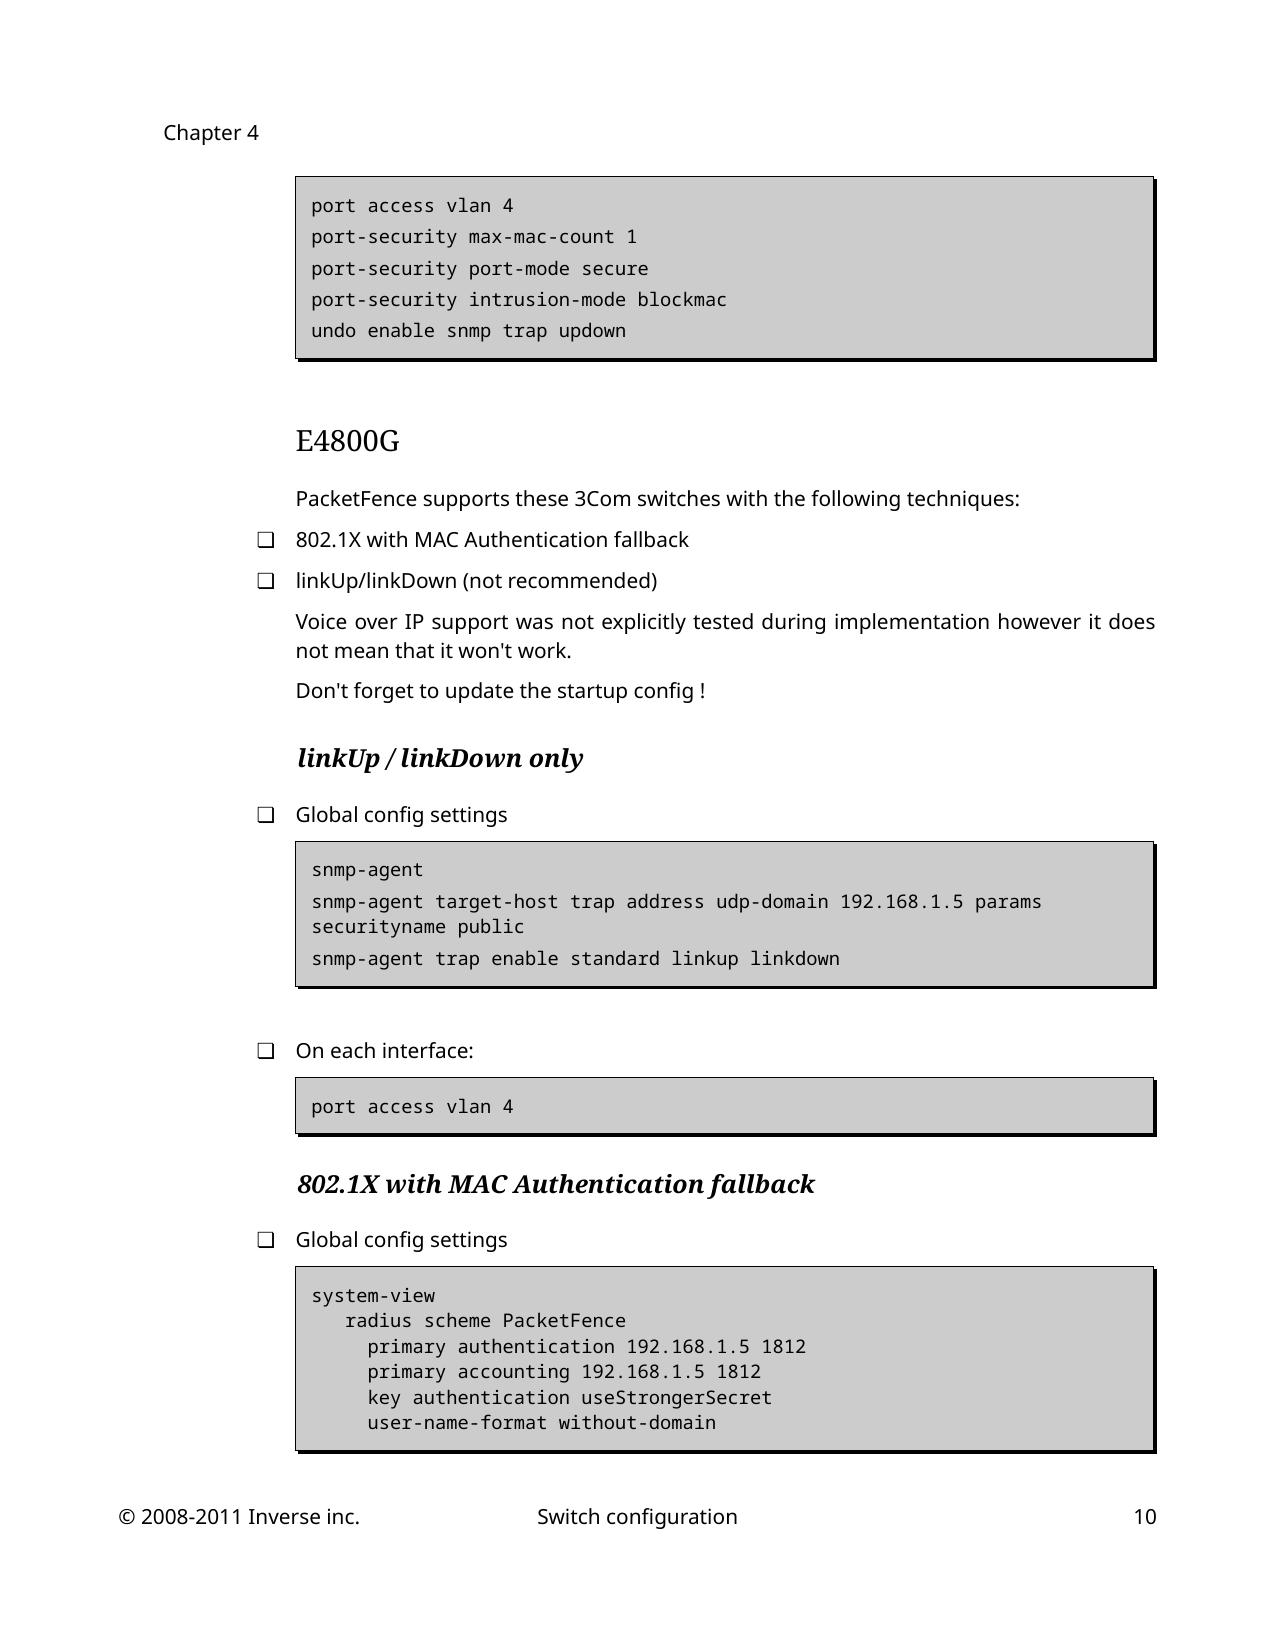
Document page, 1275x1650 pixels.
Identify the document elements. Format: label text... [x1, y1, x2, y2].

text port access vlan 4 [296, 1078, 1153, 1133]
subtitle 802.1X with MAC Authentication fallback [260, 1167, 1157, 1201]
list ❏ Global config settings [256, 800, 1157, 828]
text port-security intrusion-mode blockmac [296, 270, 1153, 302]
text Don't forget to update the startup config ! [295, 677, 1157, 705]
text snmp-agent trap enable standard linkup linkdown [296, 929, 1153, 986]
text port-security port-mode secure [296, 239, 1153, 270]
subtitle E4800G [295, 420, 1157, 460]
text system-view radius scheme PacketFence primary authentication 192.168.1.5 1812 primary accounting 192.168.1.5 1812 key authentication useStrongerSecret user-name-format without-domain [296, 1267, 1153, 1450]
list ❏ Global config settings [256, 1225, 1157, 1254]
list ❏ On each interface: [256, 1036, 1157, 1064]
list ❏ linkUp/linkDown (not recommended) [256, 566, 1157, 595]
subtitle linkUp / linkDown only [260, 741, 1157, 775]
text PacketFence supports these 3Com switches with the following techniques: [295, 484, 1157, 513]
text snmp-agent target-host trap address udp-domain 192.168.1.5 params securityname public [296, 872, 1153, 929]
text port-security max-mac-count 1 [296, 207, 1153, 239]
text snmp-agent [296, 842, 1153, 872]
text port access vlan 4 [296, 177, 1153, 207]
text undo enable snmp trap updown [296, 302, 1153, 358]
list ❏ 802.1X with MAC Authentication fallback [256, 525, 1157, 554]
text Voice over IP support was not explicitly tested during implementation however it does not mean that it won't work. [295, 607, 1157, 664]
